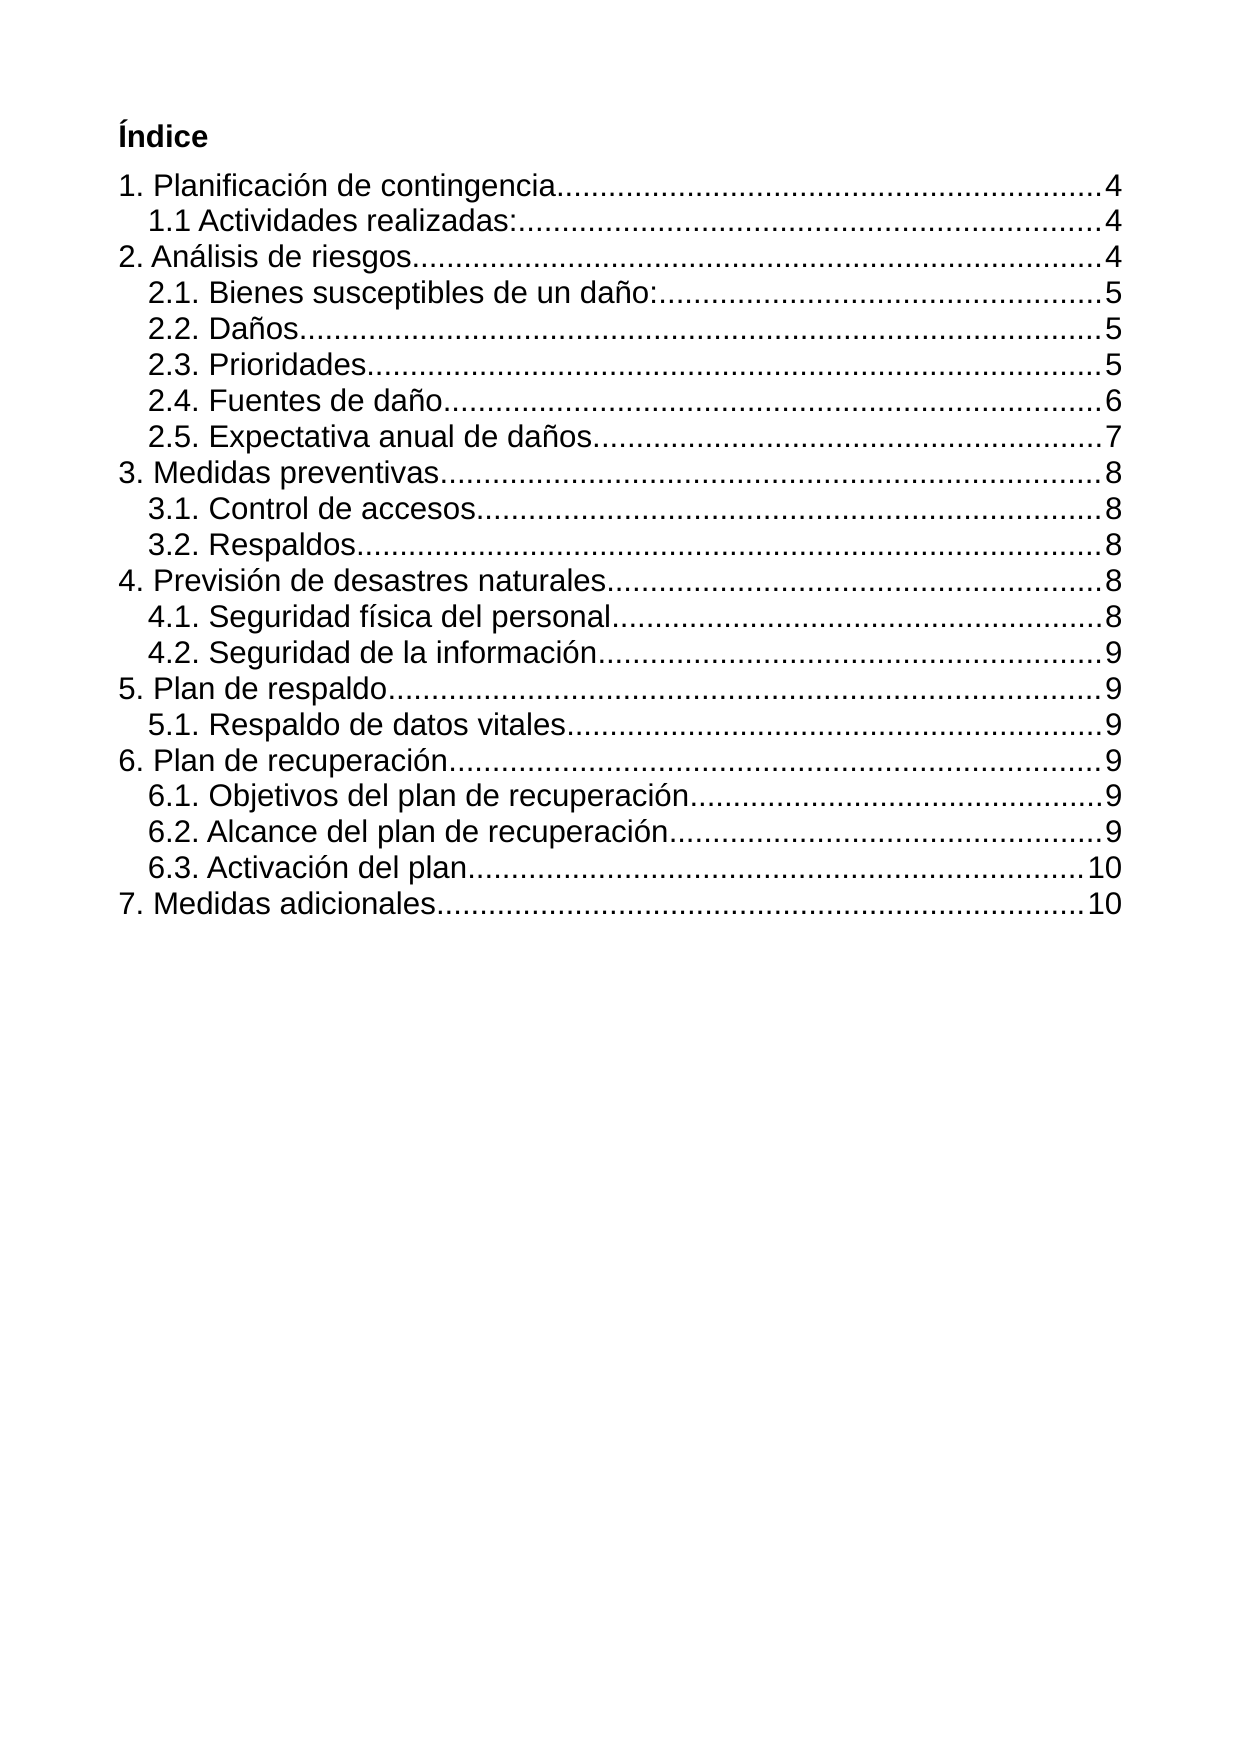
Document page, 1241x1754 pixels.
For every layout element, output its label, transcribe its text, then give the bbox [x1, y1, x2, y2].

text 5. Plan de respaldo 9 [118, 670, 1122, 706]
text 2.2. Daños 5 [148, 310, 1122, 346]
text 2.3. Prioridades 5 [148, 346, 1122, 382]
text 6.2. Alcance del plan de recuperación 9 [148, 813, 1122, 849]
text 4.1. Seguridad física del personal 8 [148, 598, 1122, 634]
text 6.1. Objetivos del plan de recuperación 9 [148, 777, 1122, 813]
text 6.3. Activación del plan 10 [148, 849, 1122, 885]
text 3. Medidas preventivas 8 [118, 454, 1122, 490]
text 2. Análisis de riesgos 4 [118, 238, 1122, 274]
text 4.2. Seguridad de la información 9 [148, 634, 1122, 670]
text 5.1. Respaldo de datos vitales 9 [148, 706, 1122, 742]
text 4. Previsión de desastres naturales 8 [118, 562, 1122, 598]
text 7. Medidas adicionales 10 [118, 885, 1122, 921]
text 3.1. Control de accesos 8 [148, 490, 1122, 526]
subtitle Índice [118, 118, 1122, 154]
text 1. Planificación de contingencia 4 [118, 167, 1122, 202]
text 2.4. Fuentes de daño 6 [148, 382, 1122, 418]
text 3.2. Respaldos 8 [148, 526, 1122, 562]
text 2.1. Bienes susceptibles de un daño: 5 [148, 274, 1122, 310]
text 2.5. Expectativa anual de daños. 7 [148, 418, 1122, 454]
text 6. Plan de recuperación 9 [118, 742, 1122, 777]
text 1.1 Actividades realizadas: 4 [148, 202, 1122, 238]
